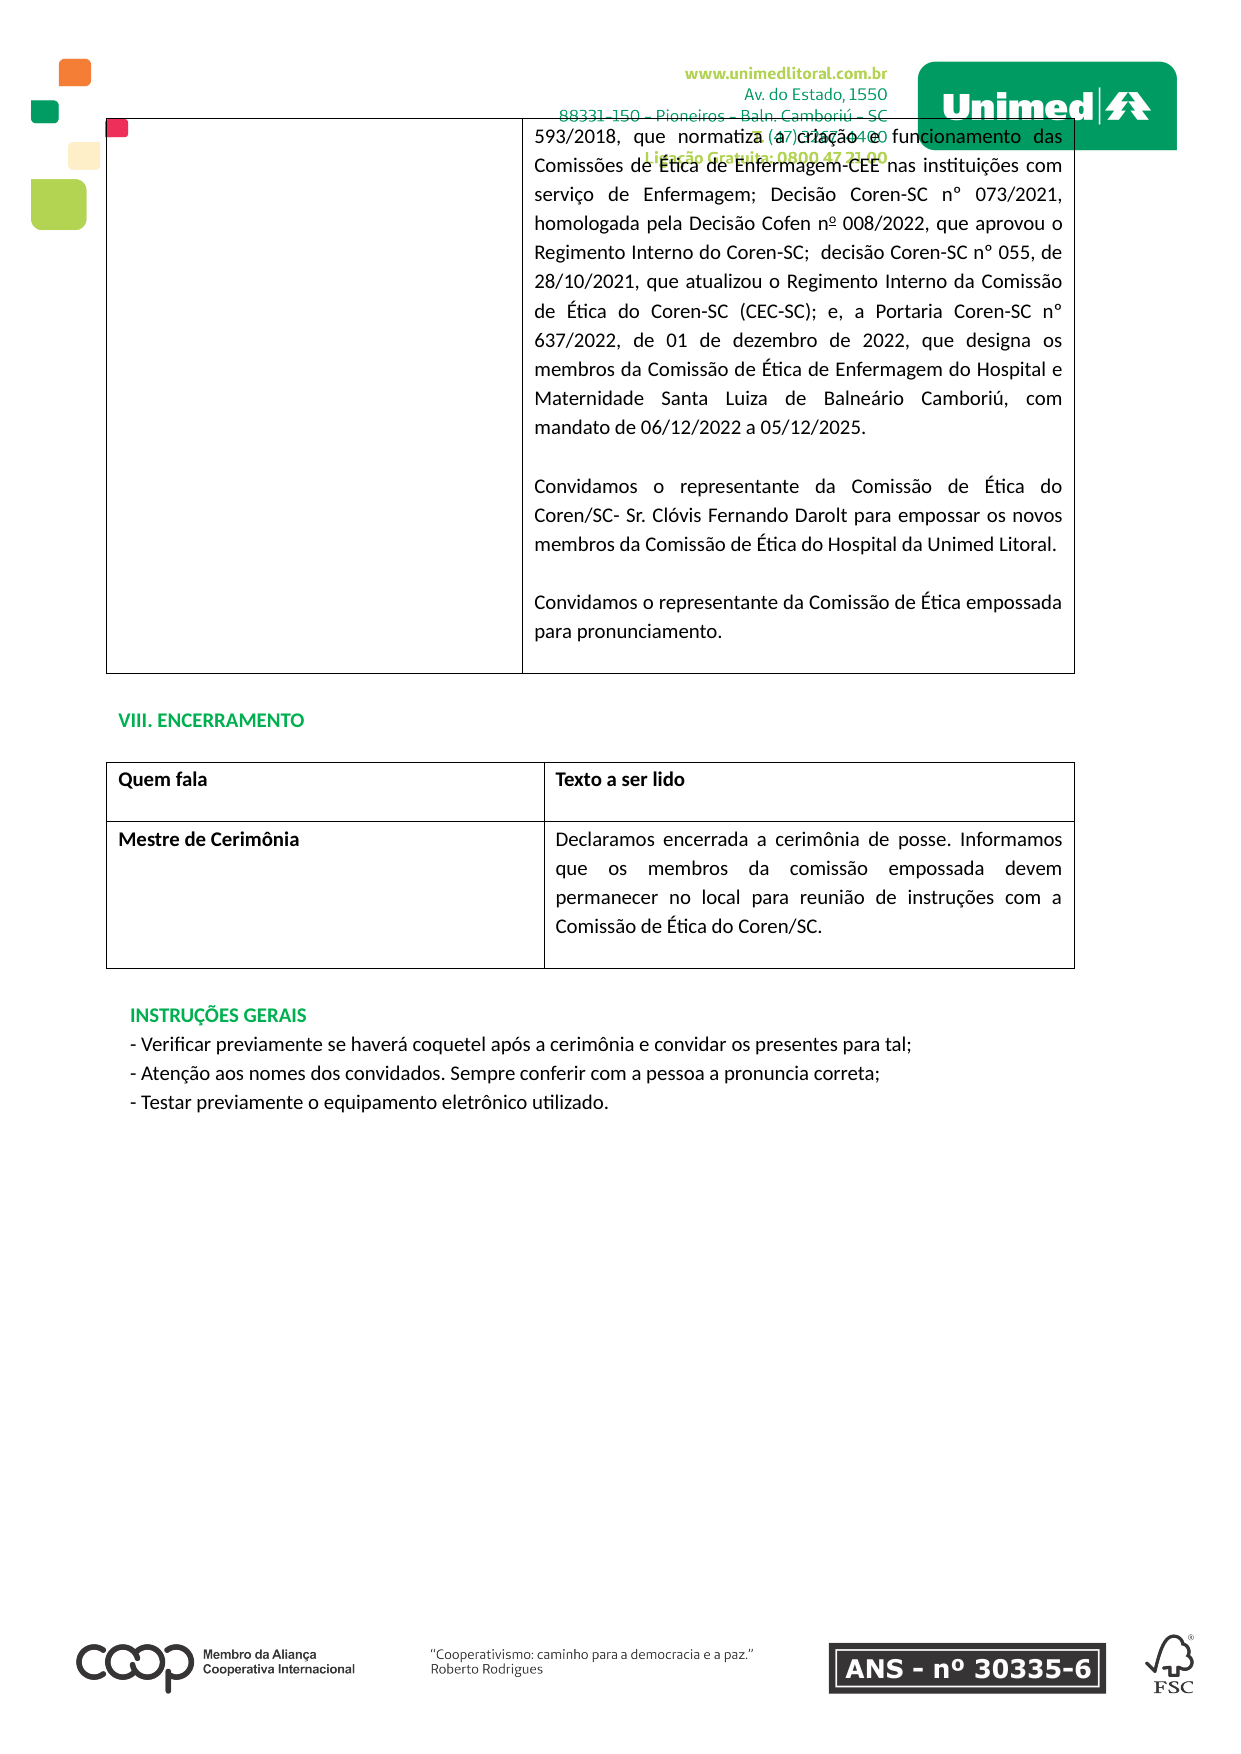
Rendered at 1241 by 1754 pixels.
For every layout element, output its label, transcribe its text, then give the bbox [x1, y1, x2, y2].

table_cell Declaramos encerrada a cerimônia de posse. Informamos que os membros da comissão empossada devem permanecer no local para reunião de instruções com a Comissão de Ética do Coren/SC. [545, 822, 1074, 968]
picture [1, 0, 1239, 236]
text - Verificar previamente se haverá coquetel após a cerimônia e convidar os presentes para tal; [130, 1027, 1122, 1057]
picture [1, 1577, 1239, 1754]
picture [107, 119, 522, 236]
text VIII. ENCERRAMENTO [118, 703, 1122, 733]
text INSTRUÇÕES GERAIS [130, 998, 1122, 1027]
table_cell Neste momento vamos proceder à posse da Comissão de Ética de Enfermagem do Hospital Unimed Litoral do Município de Balneário Camboriú. Embasam o presente ato a Lei nº 7.498, de 25 de junho de 1986 e o Decreto nº 94.406, de 8 de junho de 1987, que regulamentam o exercício da Enfermagem no país; a Resolução Cofen nº 564/2017, que aprova o Código de Ética dos Profissionais de Enfermagem; a Resolução Cofen nº 370/2010, que aprova o Código de Processo Ético Disciplinar dos Conselhos de Enfermagem; a Resolução Cofen nº 593/2018, que normatiza a criação e funcionamento das Comissões de Ética de Enfermagem-CEE nas instituições com serviço de Enfermagem; Decisão Coren-SC nº 073/2021, homologada pela Decisão Cofen no 008/2022, que aprovou o Regimento Interno do Coren-SC; decisão Coren-SC nº 055, de 28/10/2021, que atualizou o Regimento Interno da Comissão de Ética do Coren-SC (CEC-SC); e, a Portaria Coren-SC nº 637/2022, de 01 de dezembro de 2022, que designa os membros da Comissão de Ética de Enfermagem do Hospital e Maternidade Santa Luiza de Balneário Camboriú, com mandato de 06/12/2022 a 05/12/2025. Convidamos o representante da Comissão de Ética do Coren/SC- Sr. Clóvis Fernando Darolt para empossar os novos membros da Comissão de Ética do Hospital da Unimed Litoral. Convidamos o representante da Comissão de Ética empossada para pronunciamento. [523, 236, 1074, 673]
table_cell [107, 236, 522, 673]
text - Testar previamente o equipamento eletrônico utilizado. [130, 1086, 1122, 1115]
table_header Texto a ser lido [545, 763, 1074, 821]
picture [523, 119, 1074, 236]
text - Atenção aos nomes dos convidados. Sempre conferir com a pessoa a pronuncia correta; [130, 1057, 1122, 1086]
table_header Quem fala [107, 763, 544, 821]
table_cell Mestre de Cerimônia [107, 822, 544, 968]
